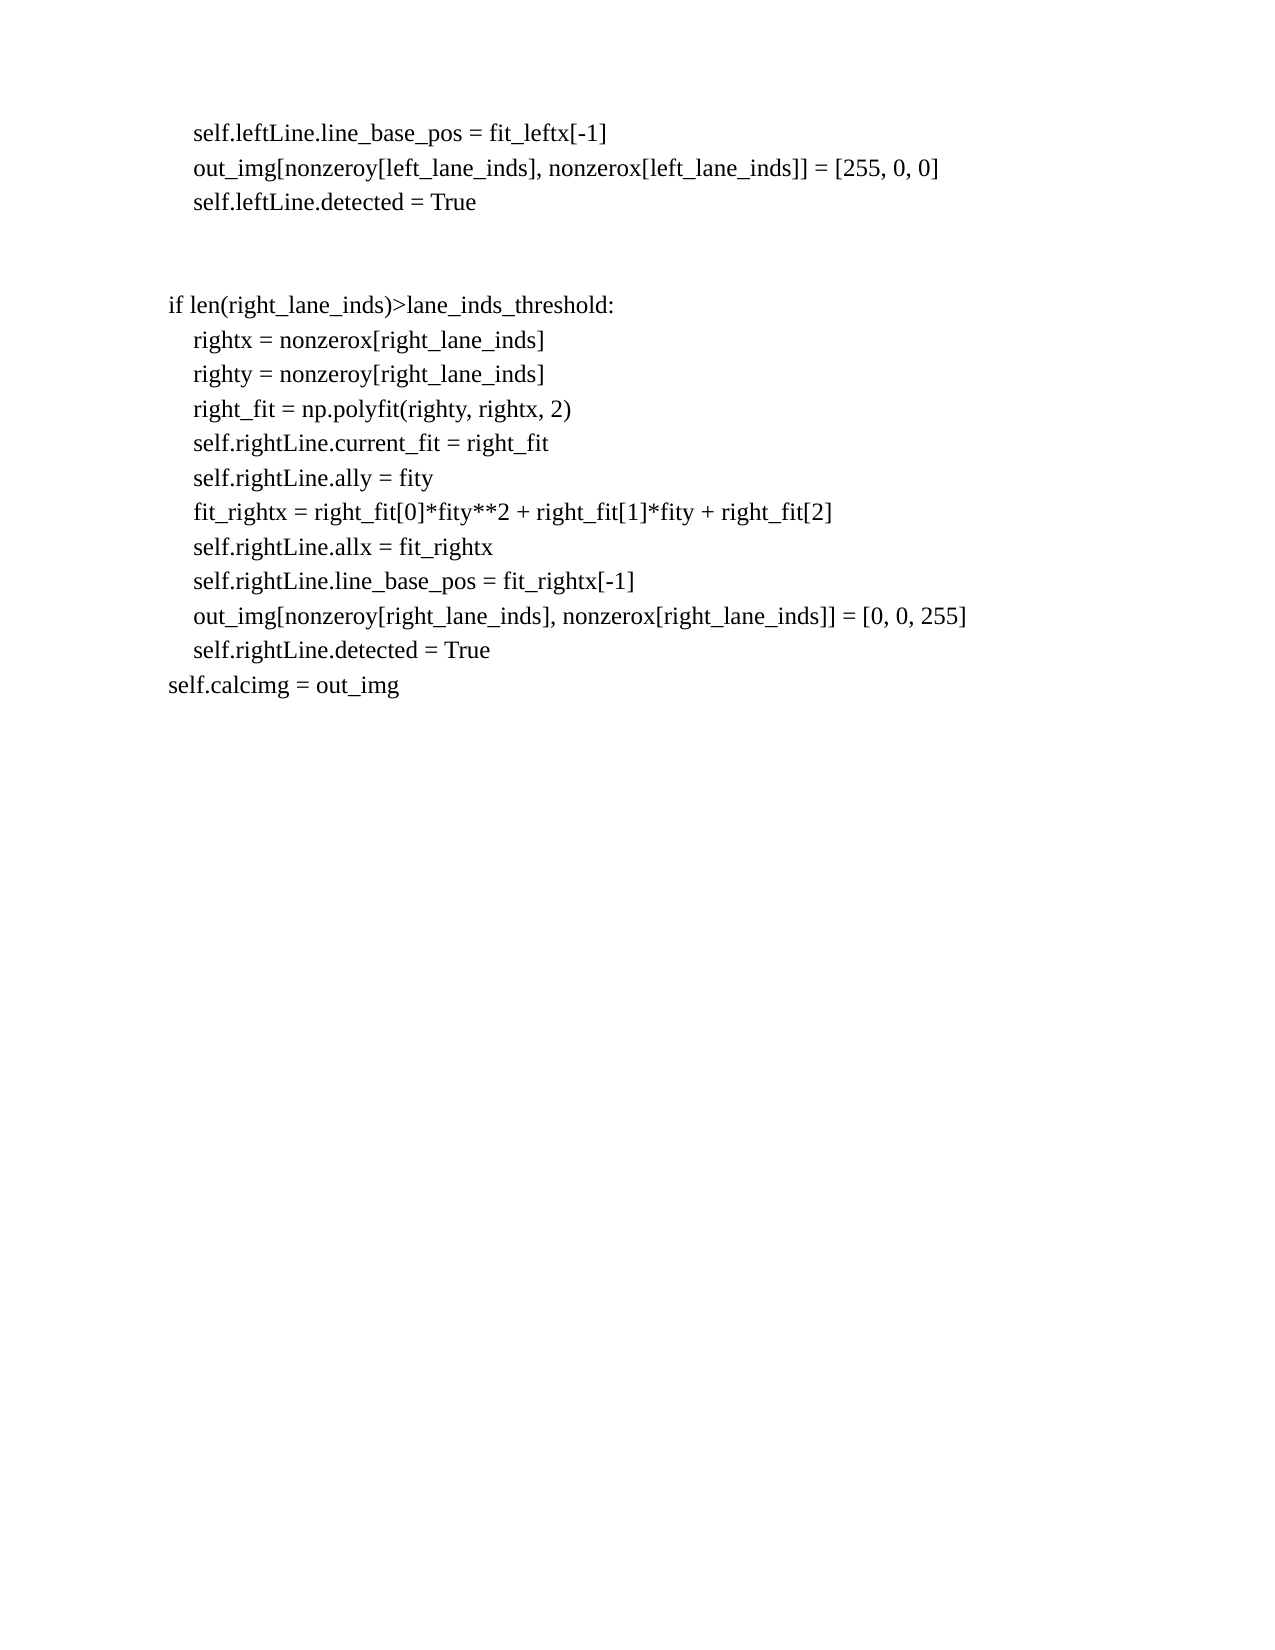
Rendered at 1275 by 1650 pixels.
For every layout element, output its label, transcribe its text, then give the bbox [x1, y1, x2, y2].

text self.rightLine.ally = fity [118, 463, 1157, 492]
text self.rightLine.allx = fit_rightx [118, 532, 1157, 561]
text if len(right_lane_inds)>lane_inds_threshold: [118, 291, 1157, 319]
text self.calcimg = out_img [118, 670, 1157, 698]
text self.rightLine.current_fit = right_fit [118, 428, 1157, 457]
text rightx = nonzerox[right_lane_inds] [118, 325, 1157, 354]
text out_img[nonzeroy[right_lane_inds], nonzerox[right_lane_inds]] = [0, 0, 255] [118, 601, 1157, 629]
text self.rightLine.line_base_pos = fit_rightx[-1] [118, 566, 1157, 595]
text self.rightLine.detected = True [118, 635, 1157, 664]
text right_fit = np.polyfit(righty, rightx, 2) [118, 394, 1157, 423]
text self.leftLine.line_base_pos = fit_leftx[-1] [118, 118, 1157, 147]
text self.leftLine.detected = True [118, 187, 1157, 216]
text fit_rightx = right_fit[0]*fity**2 + right_fit[1]*fity + right_fit[2] [118, 497, 1157, 526]
text righty = nonzeroy[right_lane_inds] [118, 359, 1157, 388]
text out_img[nonzeroy[left_lane_inds], nonzerox[left_lane_inds]] = [255, 0, 0] [118, 153, 1157, 181]
